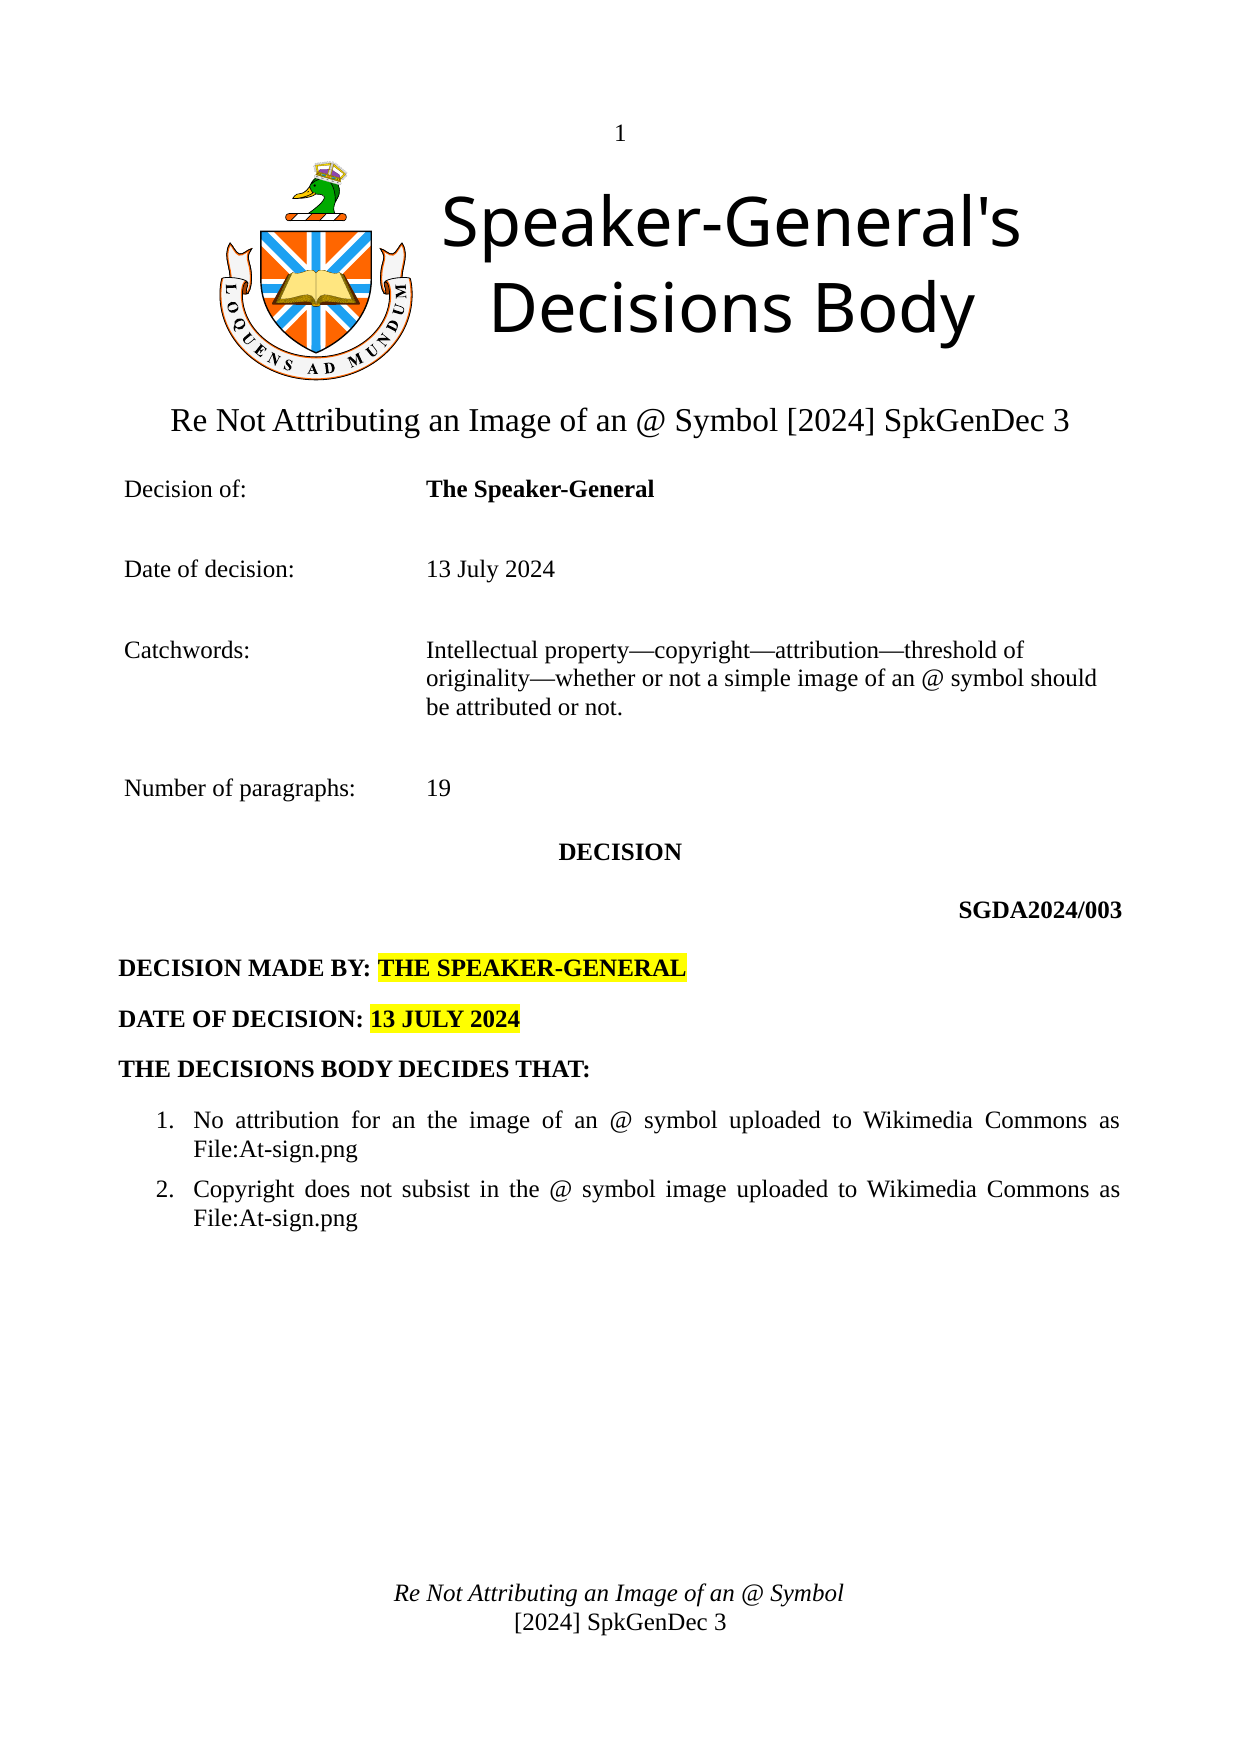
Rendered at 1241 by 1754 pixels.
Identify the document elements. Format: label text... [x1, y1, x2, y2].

table_cell 13 July 2024 [420, 549, 1122, 589]
table_cell Number of paragraphs: [118, 767, 420, 807]
table_cell Catchwords: [118, 629, 420, 727]
text SGDA2024/003 [118, 895, 1122, 924]
table_cell [420, 727, 1122, 767]
title Re Not Attributing an Image of an @ Symbol [2024] SpkGenDec 3 [118, 400, 1122, 439]
table_cell Date of decision: [118, 549, 420, 589]
table_cell 19 [420, 767, 1122, 807]
table_header The Speaker-General [420, 468, 1122, 508]
text DECISION [118, 837, 1122, 865]
text DATE OF DECISION: 13 JULY 2024 [118, 1004, 1122, 1033]
table_cell [420, 589, 1122, 629]
list Copyright does not subsist in the @ symbol image uploaded to Wikimedia Commons as File:At-sign.png [156, 1174, 1122, 1232]
text THE DECISIONS BODY DECIDES THAT: [118, 1054, 1122, 1083]
table_cell [118, 509, 420, 549]
table_header Decision of: [118, 468, 420, 508]
table_cell Intellectual property—copyright—attribution—threshold of originality—whether or not a simple image of an @ symbol should be attributed or not. [420, 629, 1122, 727]
table_cell [420, 509, 1122, 549]
table_cell [118, 589, 420, 629]
table_cell [118, 727, 420, 767]
list No attribution for an the image of an @ symbol uploaded to Wikimedia Commons as File:At-sign.png [156, 1105, 1122, 1163]
text DECISION MADE BY: THE SPEAKER-GENERAL [118, 953, 1122, 982]
